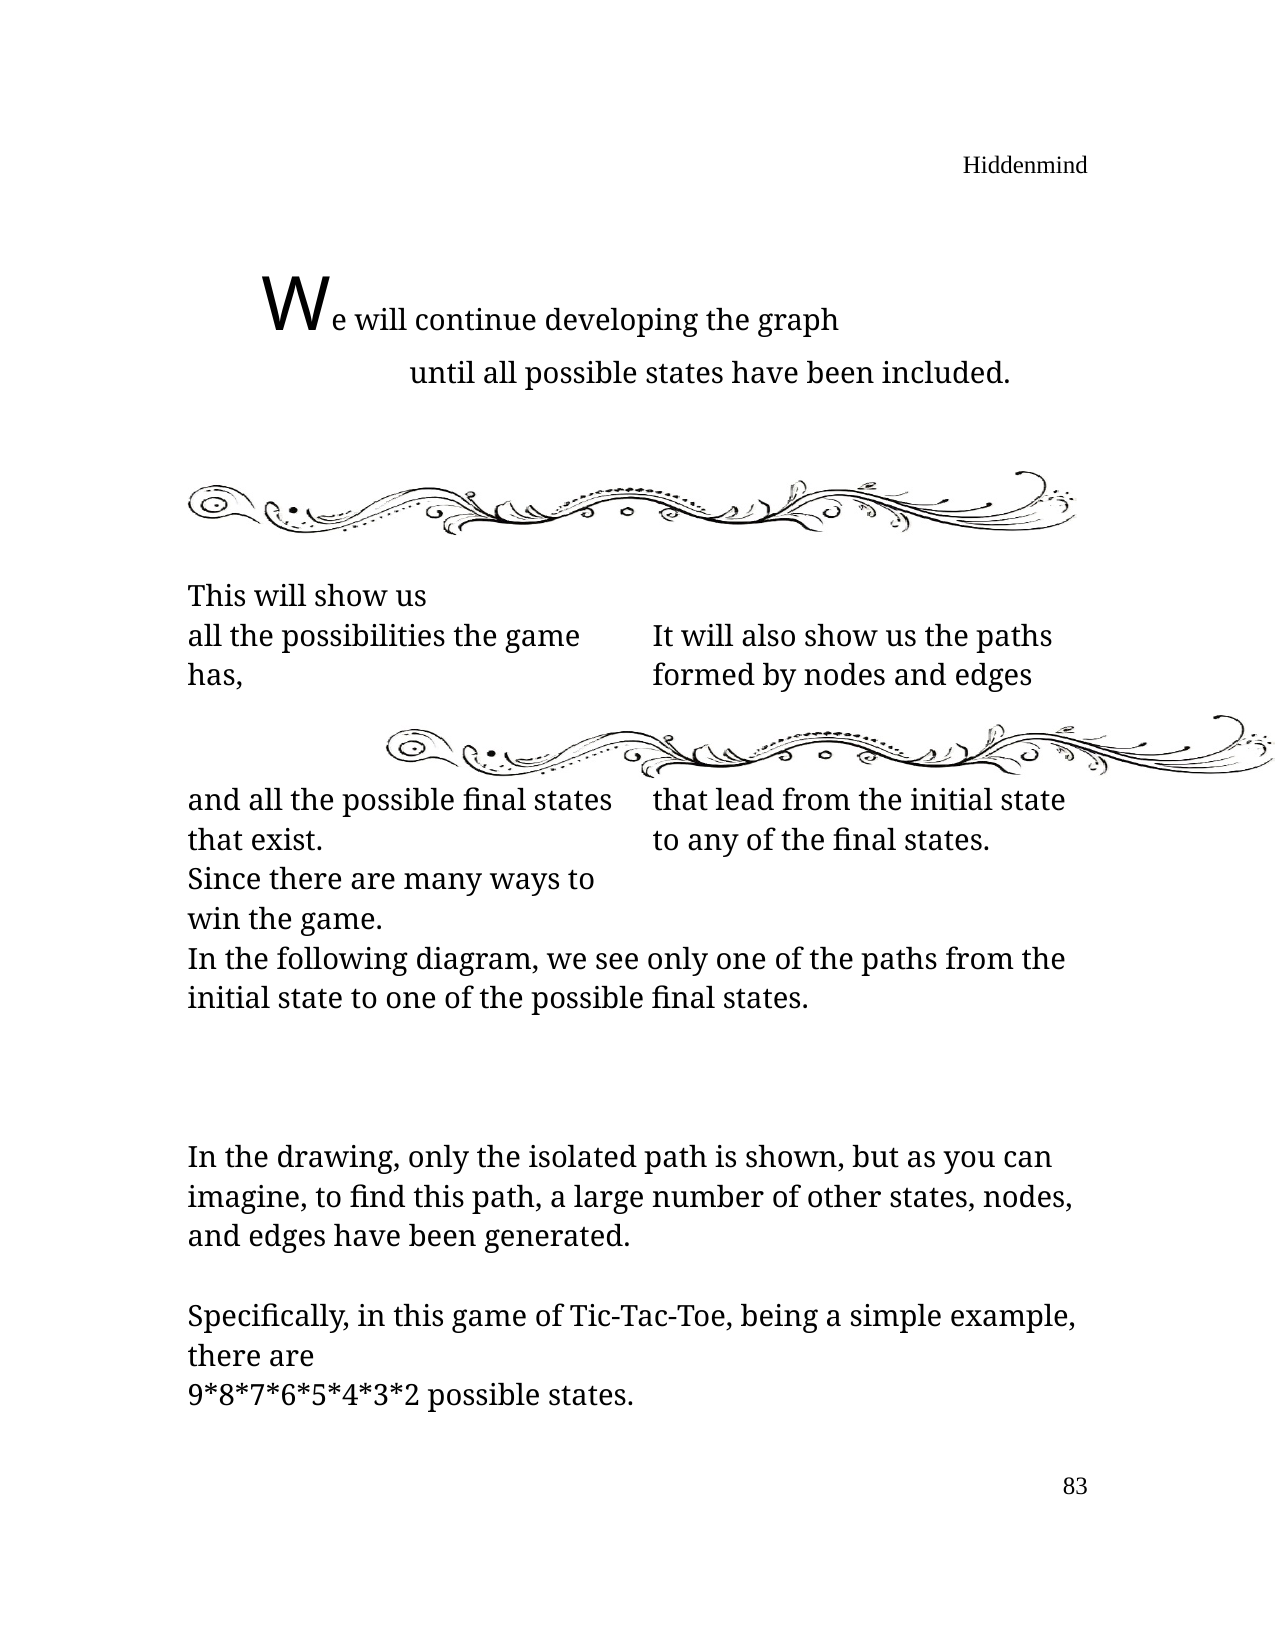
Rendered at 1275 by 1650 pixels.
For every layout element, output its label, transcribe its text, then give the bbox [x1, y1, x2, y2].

text that lead from the initial state to any of the final states. [652, 779, 1087, 858]
text We will continue developing the graph [187, 250, 1087, 352]
text [652, 694, 1087, 714]
text 9*8*7*6*5*4*3*2 possible states. [187, 1374, 1087, 1414]
text In the drawing, only the isolated path is shown, but as you can imagine, to find this path, a large number of other states, nodes, and edges have been generated. [187, 1136, 1087, 1255]
text In the following diagram, we see only one of the paths from the initial state to one of the possible final states. [187, 938, 1087, 1017]
text It will also show us the paths [652, 615, 1087, 655]
text formed by nodes and edges [652, 655, 1087, 694]
picture [385, 714, 1275, 779]
text Since there are many ways to win the game. [187, 858, 622, 938]
text This will show us [187, 575, 622, 615]
text and all the possible final states that exist. [187, 694, 622, 858]
text until all possible states have been included. [187, 352, 1087, 392]
picture [187, 470, 1077, 536]
text all the possibilities the game has, [187, 615, 622, 694]
text Specifically, in this game of Tic-Tac-Toe, being a simple example, there are [187, 1295, 1087, 1374]
